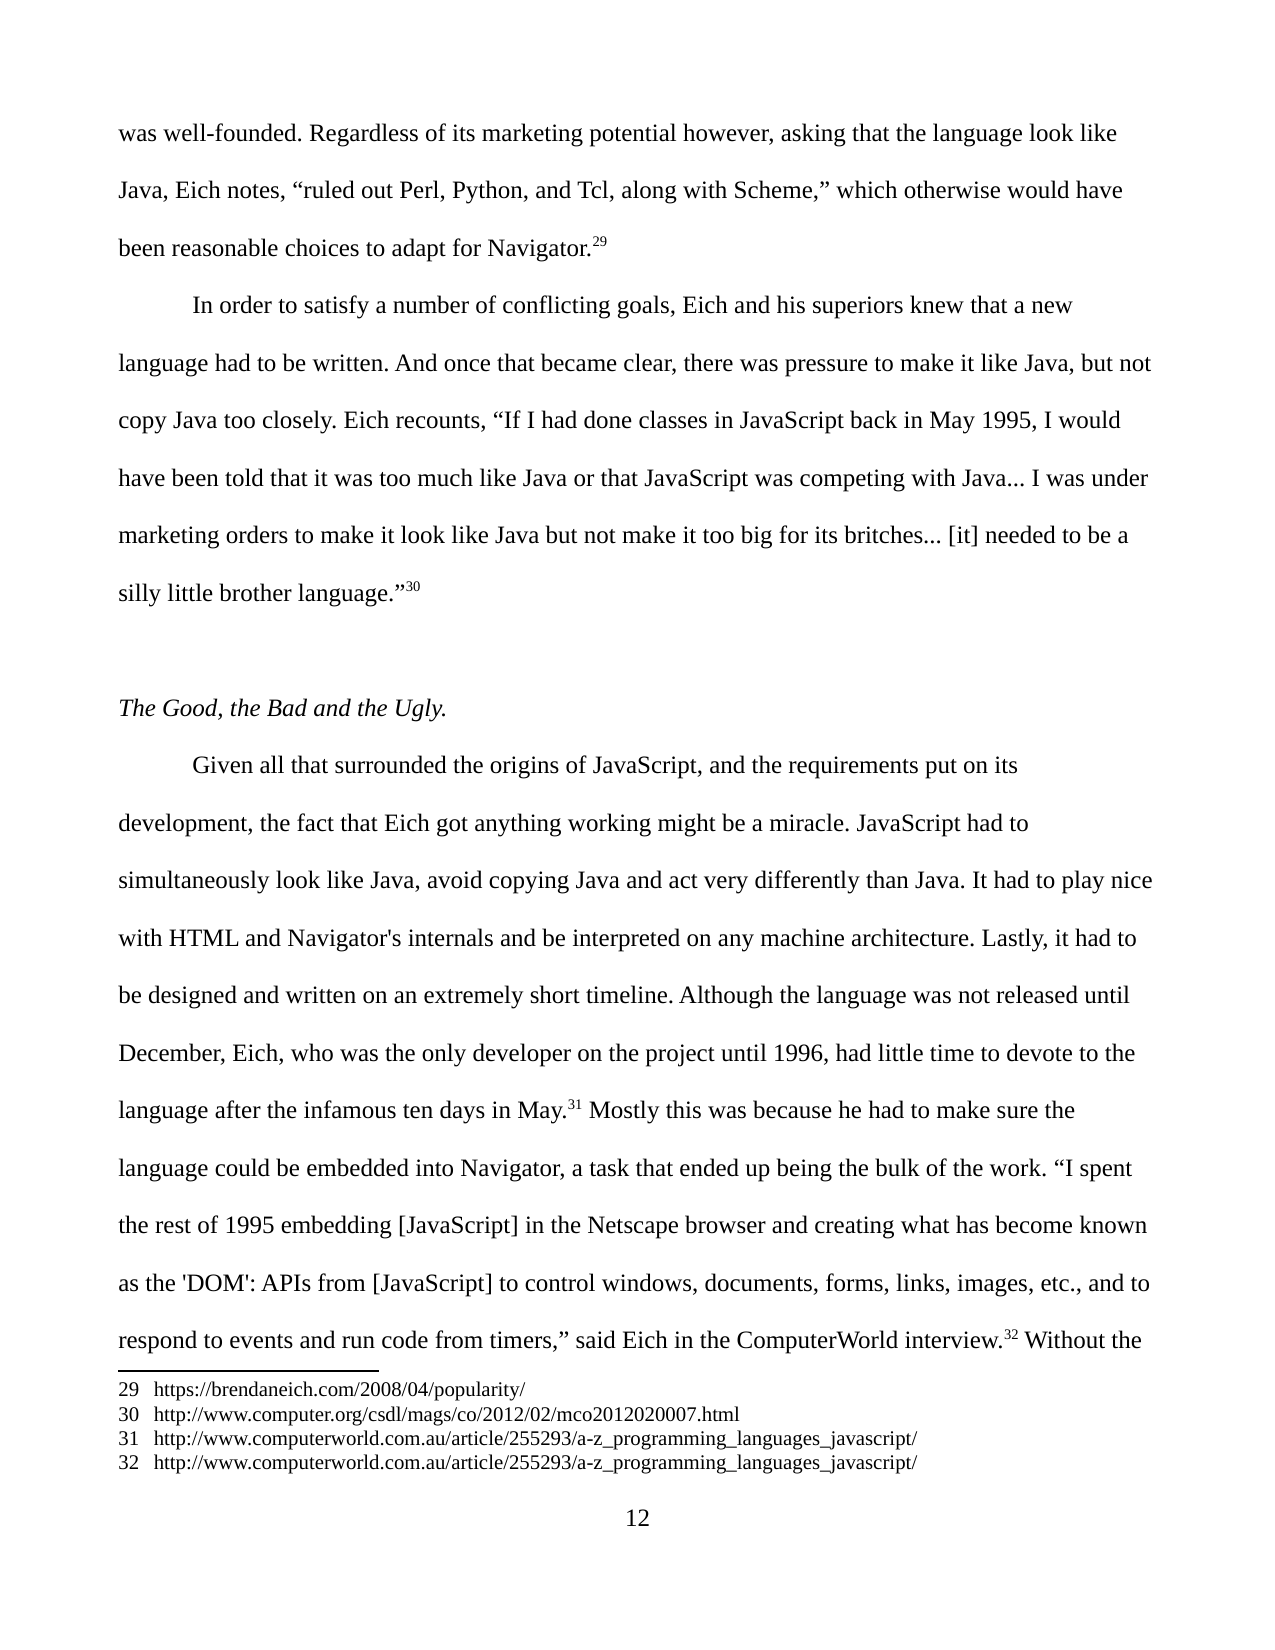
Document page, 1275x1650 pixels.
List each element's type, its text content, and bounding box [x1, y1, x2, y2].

text The Good, the Bad and the Ugly. [118, 693, 1157, 722]
text http://www.computerworld.com.au/article/255293/a-z_programming_languages_javascript/ [118, 1426, 1157, 1449]
text Given all that surrounded the origins of JavaScript, and the requirements put on its development, the fact that Eich got anything working might be a miracle. JavaScript had to simultaneously look like Java, avoid copying Java and act very differently than Java. It had to play nice with HTML and Navigator's internals and be interpreted on any machine architecture. Lastly, it had to be designed and written on an extremely short timeline. Although the language was not released until December, Eich, who was the only developer on the project until 1996, had little time to devote to the language after the infamous ten days in May. Mostly this was because he had to make sure the language could be embedded into Navigator, a task that ended up being the bulk of the work. “I spent the rest of 1995 embedding [JavaScript] in the Netscape browser and creating what has become known as the 'DOM': APIs from [JavaScript] to control windows, documents, forms, links, images, etc., and to respond to events and run code from timers,” said Eich in the ComputerWorld interview. Without the DOM interface, JavaScript was of little interest to anyone at Netscape. So the initial design of the language was accelerated. [118, 751, 1157, 1354]
text was well-founded. Regardless of its marketing potential however, asking that the language look like Java, Eich notes, “ruled out Perl, Python, and Tcl, along with Scheme,” which otherwise would have been reasonable choices to adapt for Navigator. [118, 118, 1157, 262]
text http://www.computer.org/csdl/mags/co/2012/02/mco2012020007.html [118, 1401, 1157, 1426]
text In order to satisfy a number of conflicting goals, Eich and his superiors knew that a new language had to be written. And once that became clear, there was pressure to make it like Java, but not copy Java too closely. Eich recounts, “If I had done classes in JavaScript back in May 1995, I would have been told that it was too much like Java or that JavaScript was competing with Java... I was under marketing orders to make it look like Java but not make it too big for its britches... [it] needed to be a silly little brother language.” [118, 291, 1157, 607]
text https://brendaneich.com/2008/04/popularity/ [118, 1377, 1157, 1401]
text http://www.computerworld.com.au/article/255293/a-z_programming_languages_javascript/ [118, 1449, 1157, 1474]
